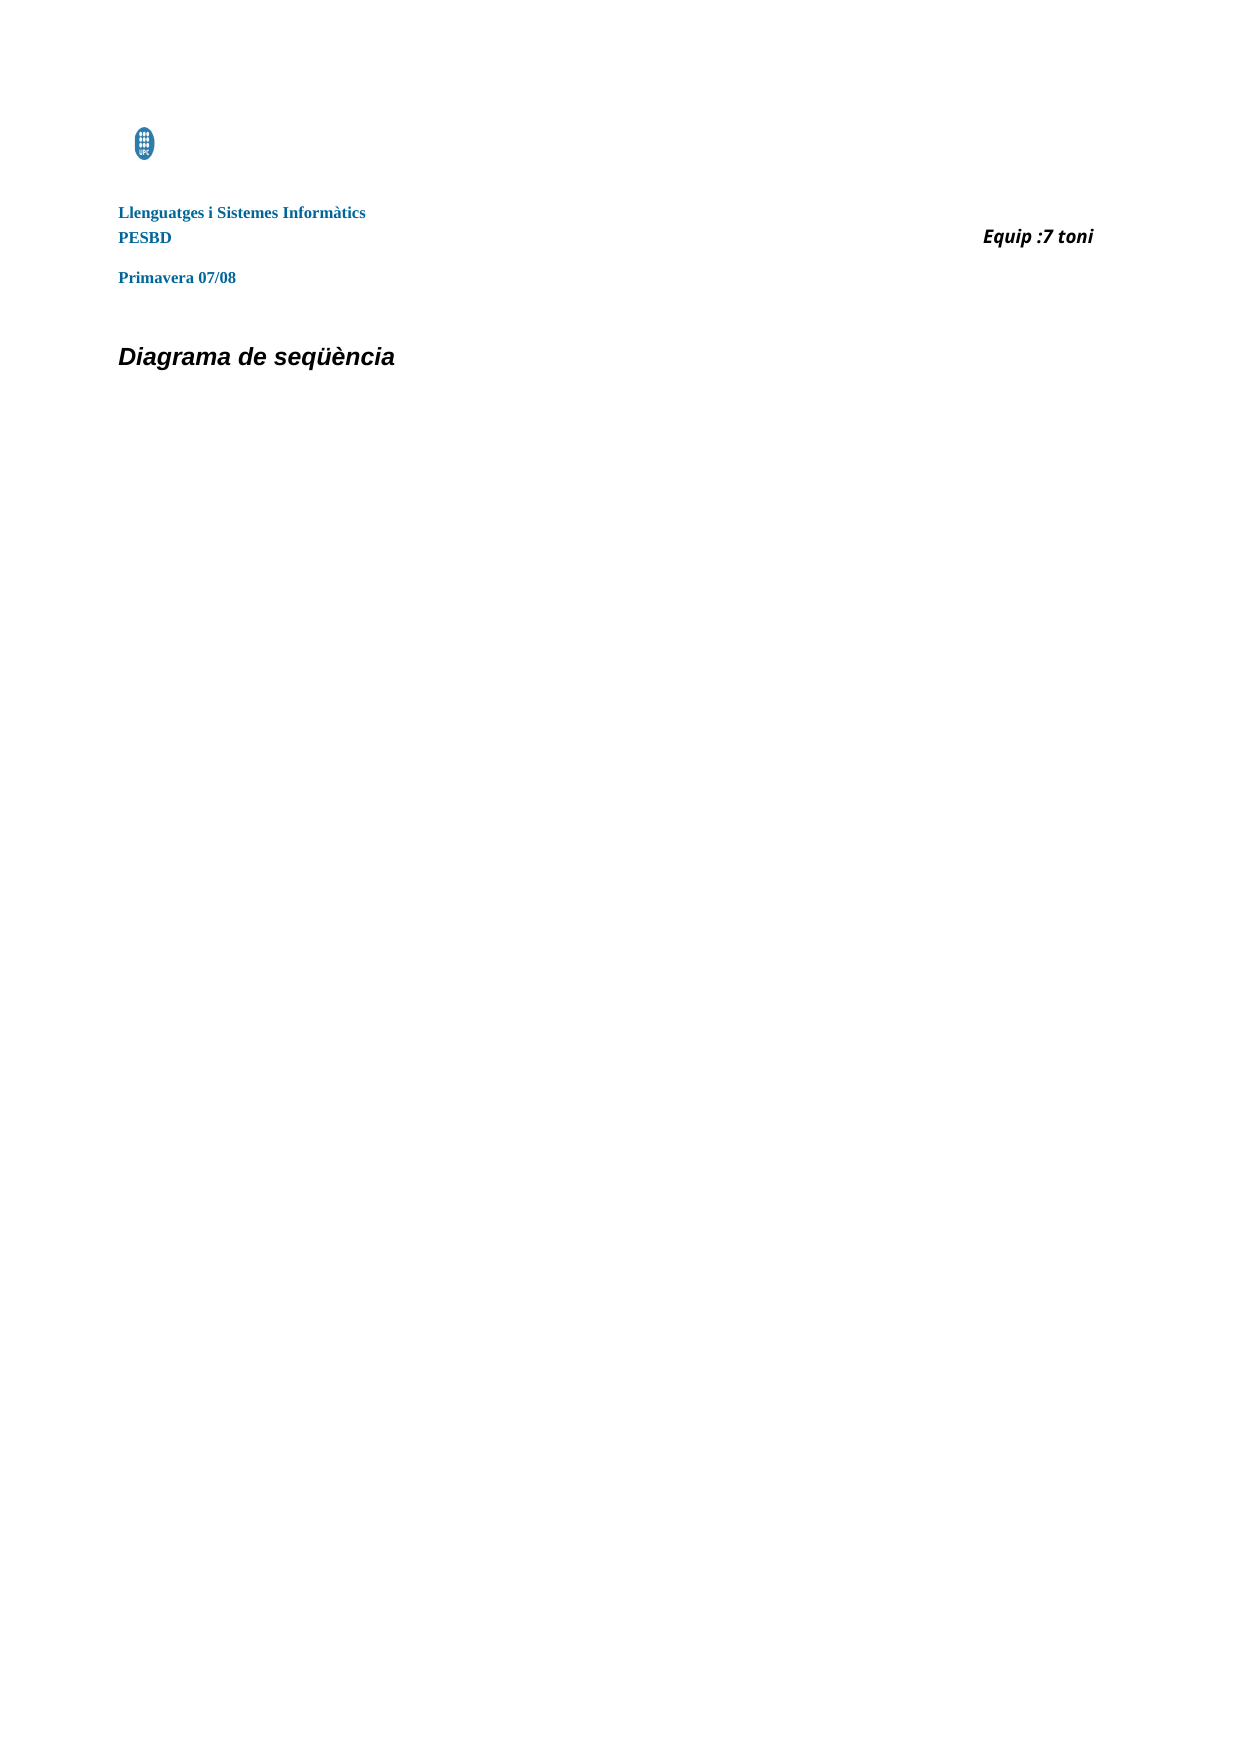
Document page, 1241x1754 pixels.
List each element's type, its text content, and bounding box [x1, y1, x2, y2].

subtitle Diagrama de seqüència [118, 342, 1122, 370]
